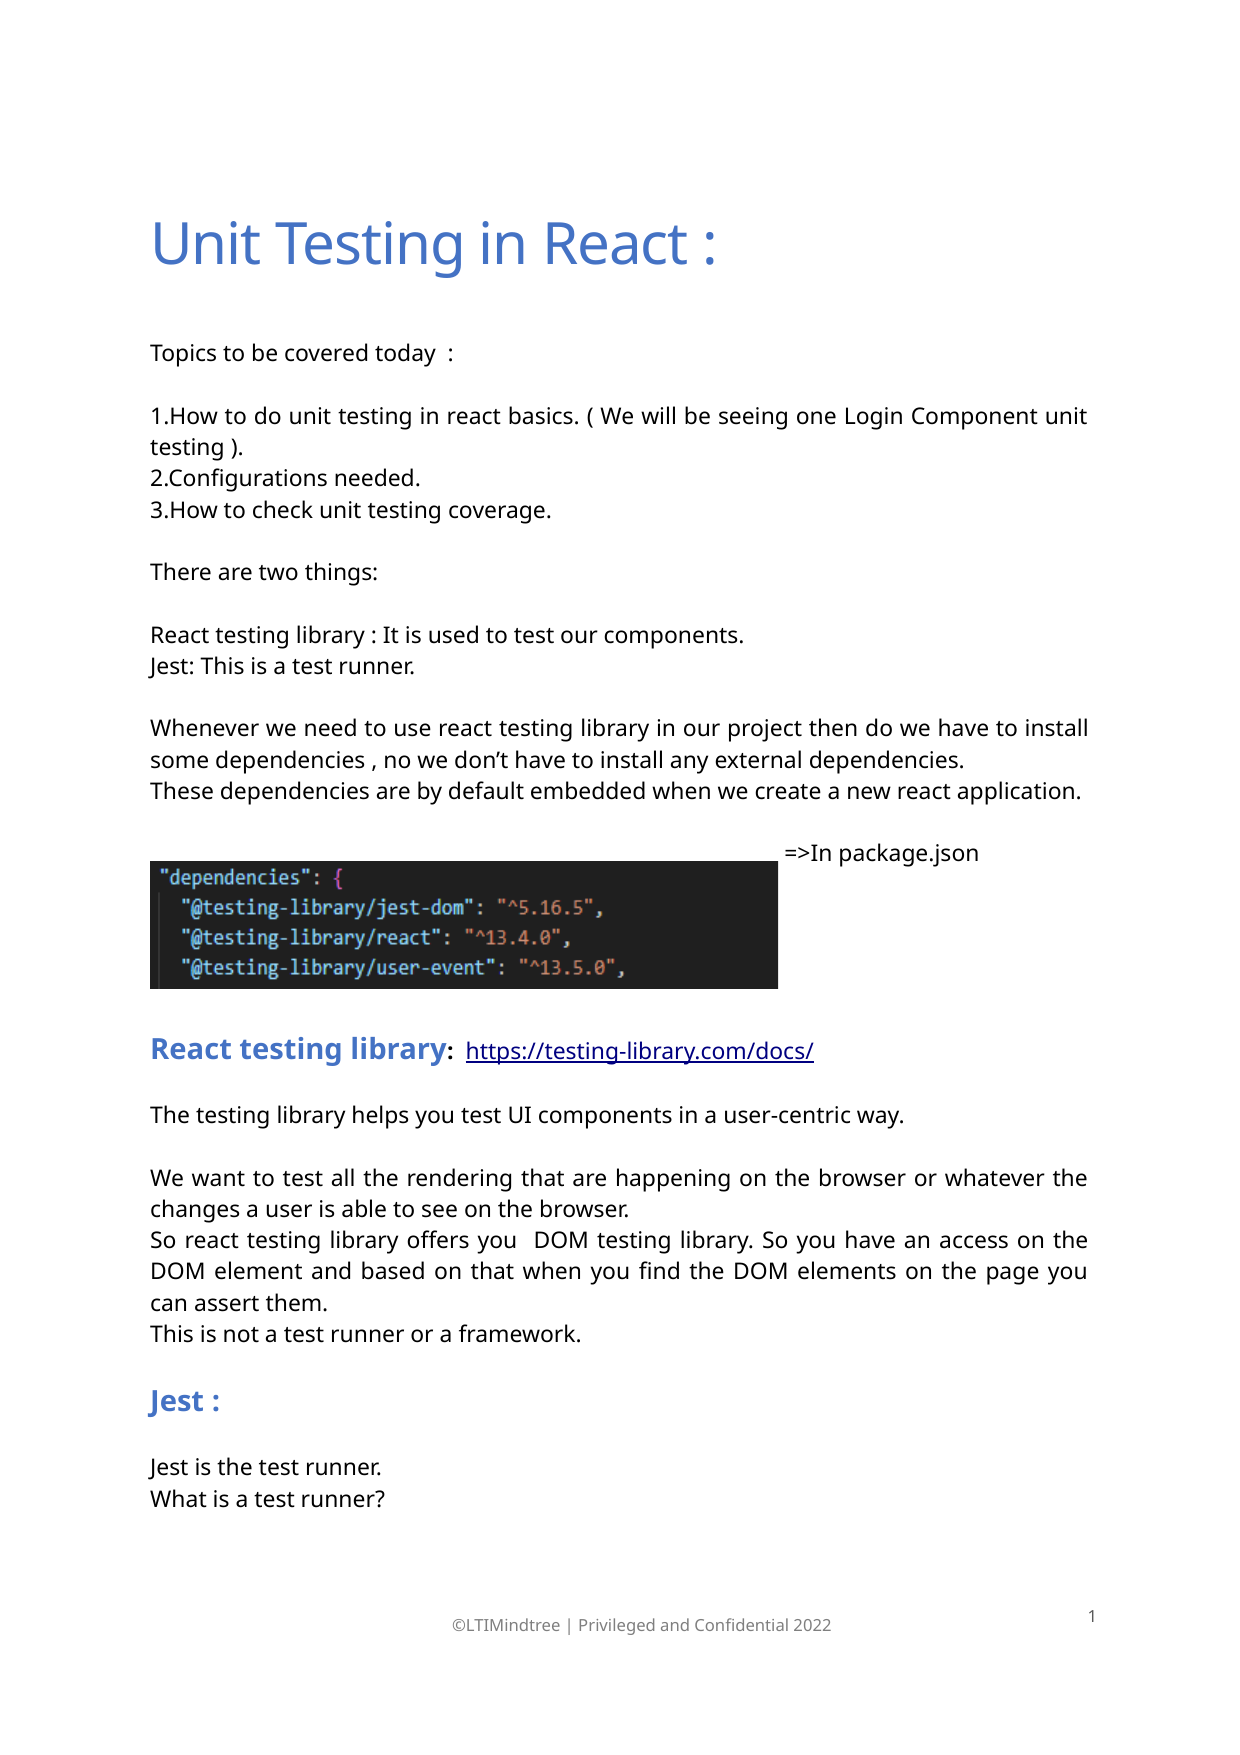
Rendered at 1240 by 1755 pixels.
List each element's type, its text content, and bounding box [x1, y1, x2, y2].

text 1.How to do unit testing in react basics. ( We will be seeing one Login Component unit testing ). [150, 400, 1089, 462]
text What is a test runner? [150, 1482, 1089, 1514]
text So react testing library offers you DOM testing library. So you have an access on the DOM element and based on that when you find the DOM elements on the page you can assert them. [150, 1224, 1089, 1318]
text React testing library: https://testing-library.com/docs/ [150, 1028, 1089, 1068]
text These dependencies are by default embedded when we create a new react application. [150, 775, 1089, 806]
text Jest: This is a test runner. [150, 650, 1089, 681]
text Jest : [150, 1380, 1089, 1420]
text Whenever we need to use react testing library in our project then do we have to install some dependencies , no we don’t have to install any external dependencies. [150, 712, 1089, 775]
text =>In package.json [150, 837, 1089, 988]
text React testing library : It is used to test our components. [150, 619, 1089, 650]
text 3.How to check unit testing coverage. [150, 494, 1089, 525]
text 2.Configurations needed. [150, 462, 1089, 494]
text Topics to be covered today : [150, 337, 1089, 369]
text We want to test all the rendering that are happening on the browser or whatever the changes a user is able to see on the browser. [150, 1162, 1089, 1224]
title Unit Testing in React : [150, 202, 1089, 281]
text Jest is the test runner. [150, 1451, 1089, 1482]
text This is not a test runner or a framework. [150, 1318, 1089, 1349]
text The testing library helps you test UI components in a user-centric way. [150, 1099, 1089, 1130]
text There are two things: [150, 556, 1089, 587]
